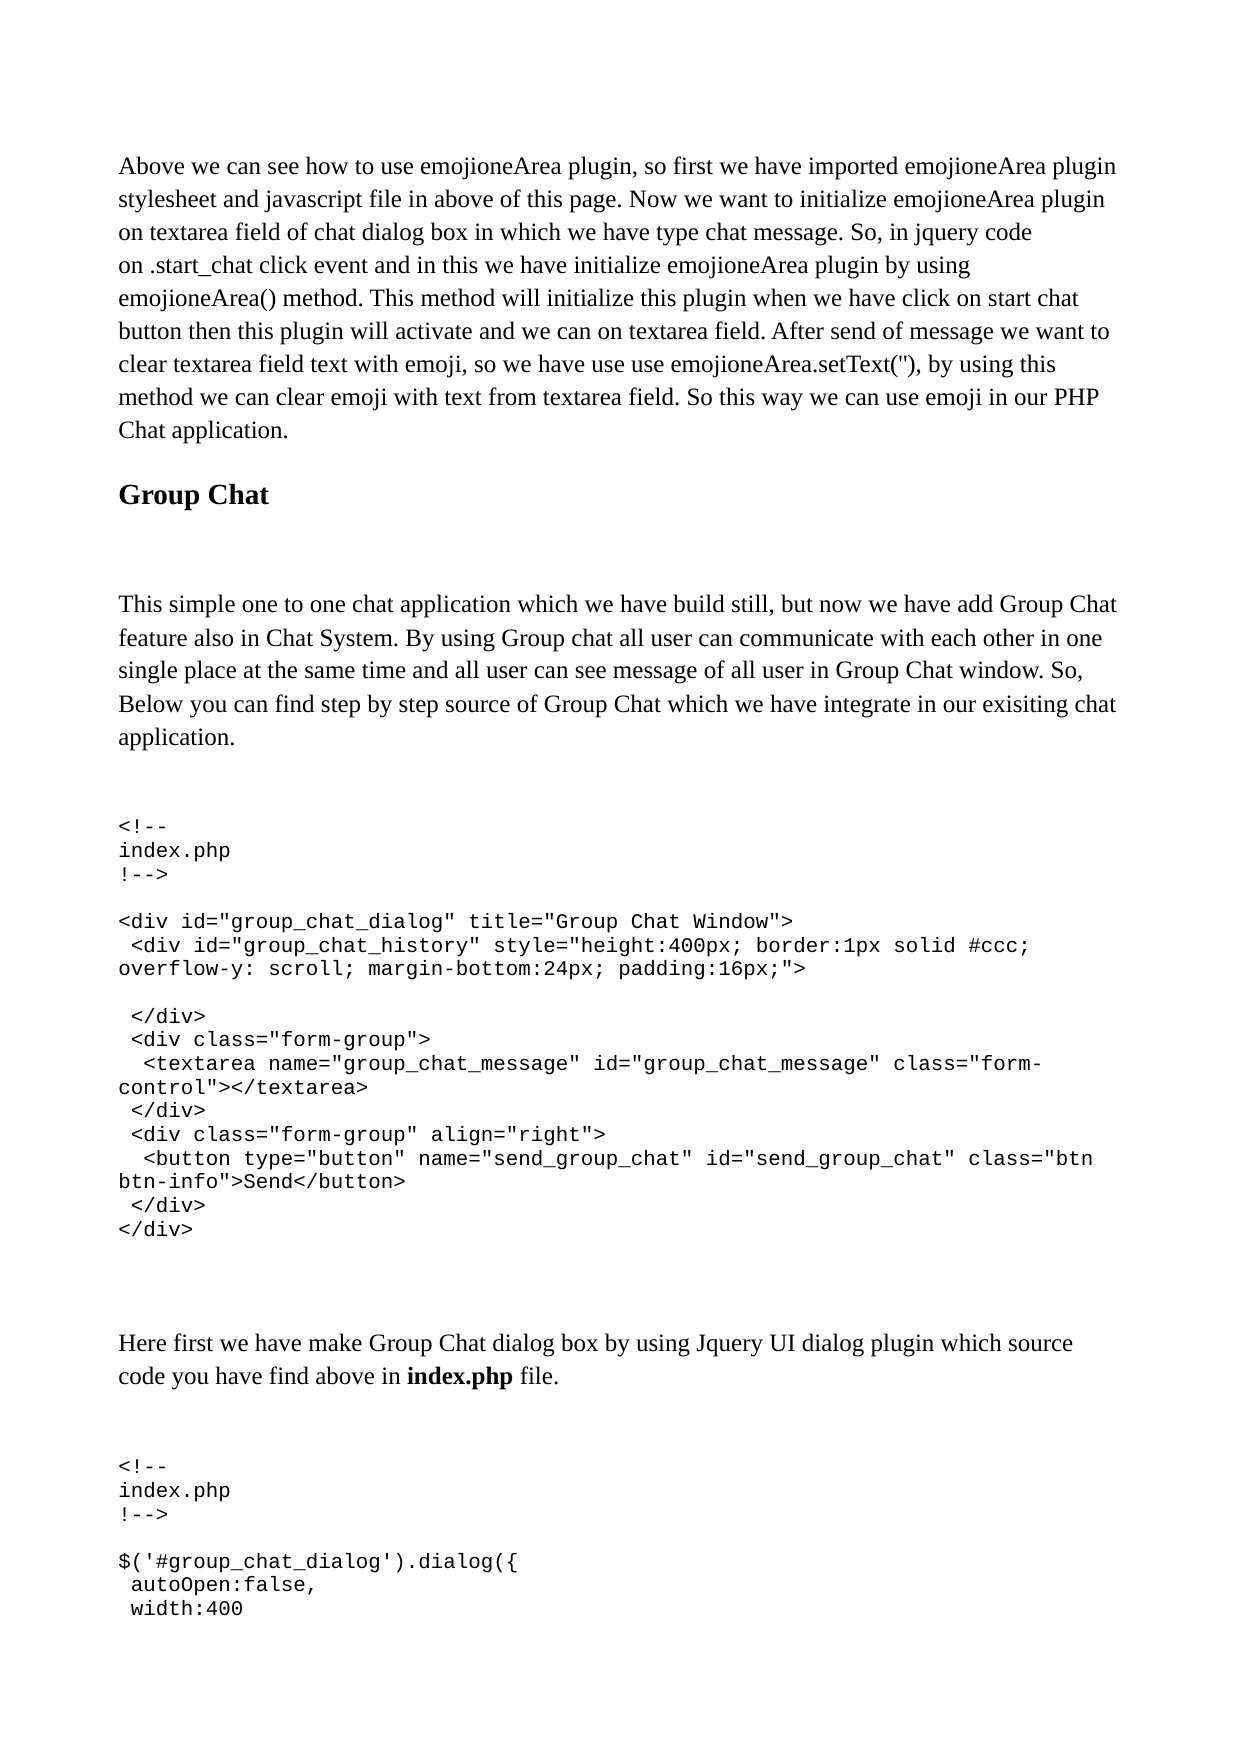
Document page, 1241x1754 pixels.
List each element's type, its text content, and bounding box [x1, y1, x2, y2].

text </div> [118, 1006, 1122, 1029]
text index.php [118, 840, 1122, 864]
text <!-- [118, 817, 1122, 840]
text $('#group_chat_dialog').dialog({ [118, 1551, 1122, 1574]
text <div class="form-group"> [118, 1029, 1122, 1053]
text <div class="form-group" align="right"> [118, 1124, 1122, 1148]
text </div> [118, 1195, 1122, 1218]
text autoOpen:false, [118, 1574, 1122, 1598]
text !--> [118, 864, 1122, 887]
text Here first we have make Group Chat dialog box by using Jquery UI dialog plugin which source code you have find above in index.php file. [118, 1295, 1122, 1390]
text !--> [118, 1503, 1122, 1527]
subtitle Group Chat [118, 477, 1122, 511]
text <div id="group_chat_history" style="height:400px; border:1px solid #ccc; overflow-y: scroll; margin-bottom:24px; padding:16px;"> [118, 935, 1122, 982]
text <button type="button" name="send_group_chat" id="send_group_chat" class="btn btn-info">Send</button> [118, 1148, 1122, 1195]
text This simple one to one chat application which we have build still, but now we have add Group Chat feature also in Chat System. By using Group chat all user can communicate with each other in one single place at the same time and all user can see message of all user in Group Chat window. So, Below you can find step by step source of Group Chat which we have integrate in our exisiting chat application. [118, 523, 1122, 750]
text Above we can see how to use emojioneArea plugin, so first we have imported emojioneArea plugin stylesheet and javascript file in above of this page. Now we want to initialize emojioneArea plugin on textarea field of chat dialog box in which we have type chat message. So, in jquery code on .start_chat click event and in this we have initialize emojioneArea plugin by using emojioneArea() method. This method will initialize this plugin when we have click on start chat button then this plugin will activate and we can on textarea field. After send of message we want to clear textarea field text with emoji, so we have use use emojioneArea.setText(''), by using this method we can clear emoji with text from textarea field. So this way we can use emoji in our PHP Chat application. [118, 118, 1122, 444]
text <div id="group_chat_dialog" title="Group Chat Window"> [118, 911, 1122, 935]
text <!-- [118, 1456, 1122, 1480]
text </div> [118, 1218, 1122, 1242]
text index.php [118, 1480, 1122, 1503]
text <textarea name="group_chat_message" id="group_chat_message" class="form-control"></textarea> [118, 1053, 1122, 1100]
text </div> [118, 1100, 1122, 1124]
text width:400 [118, 1598, 1122, 1622]
